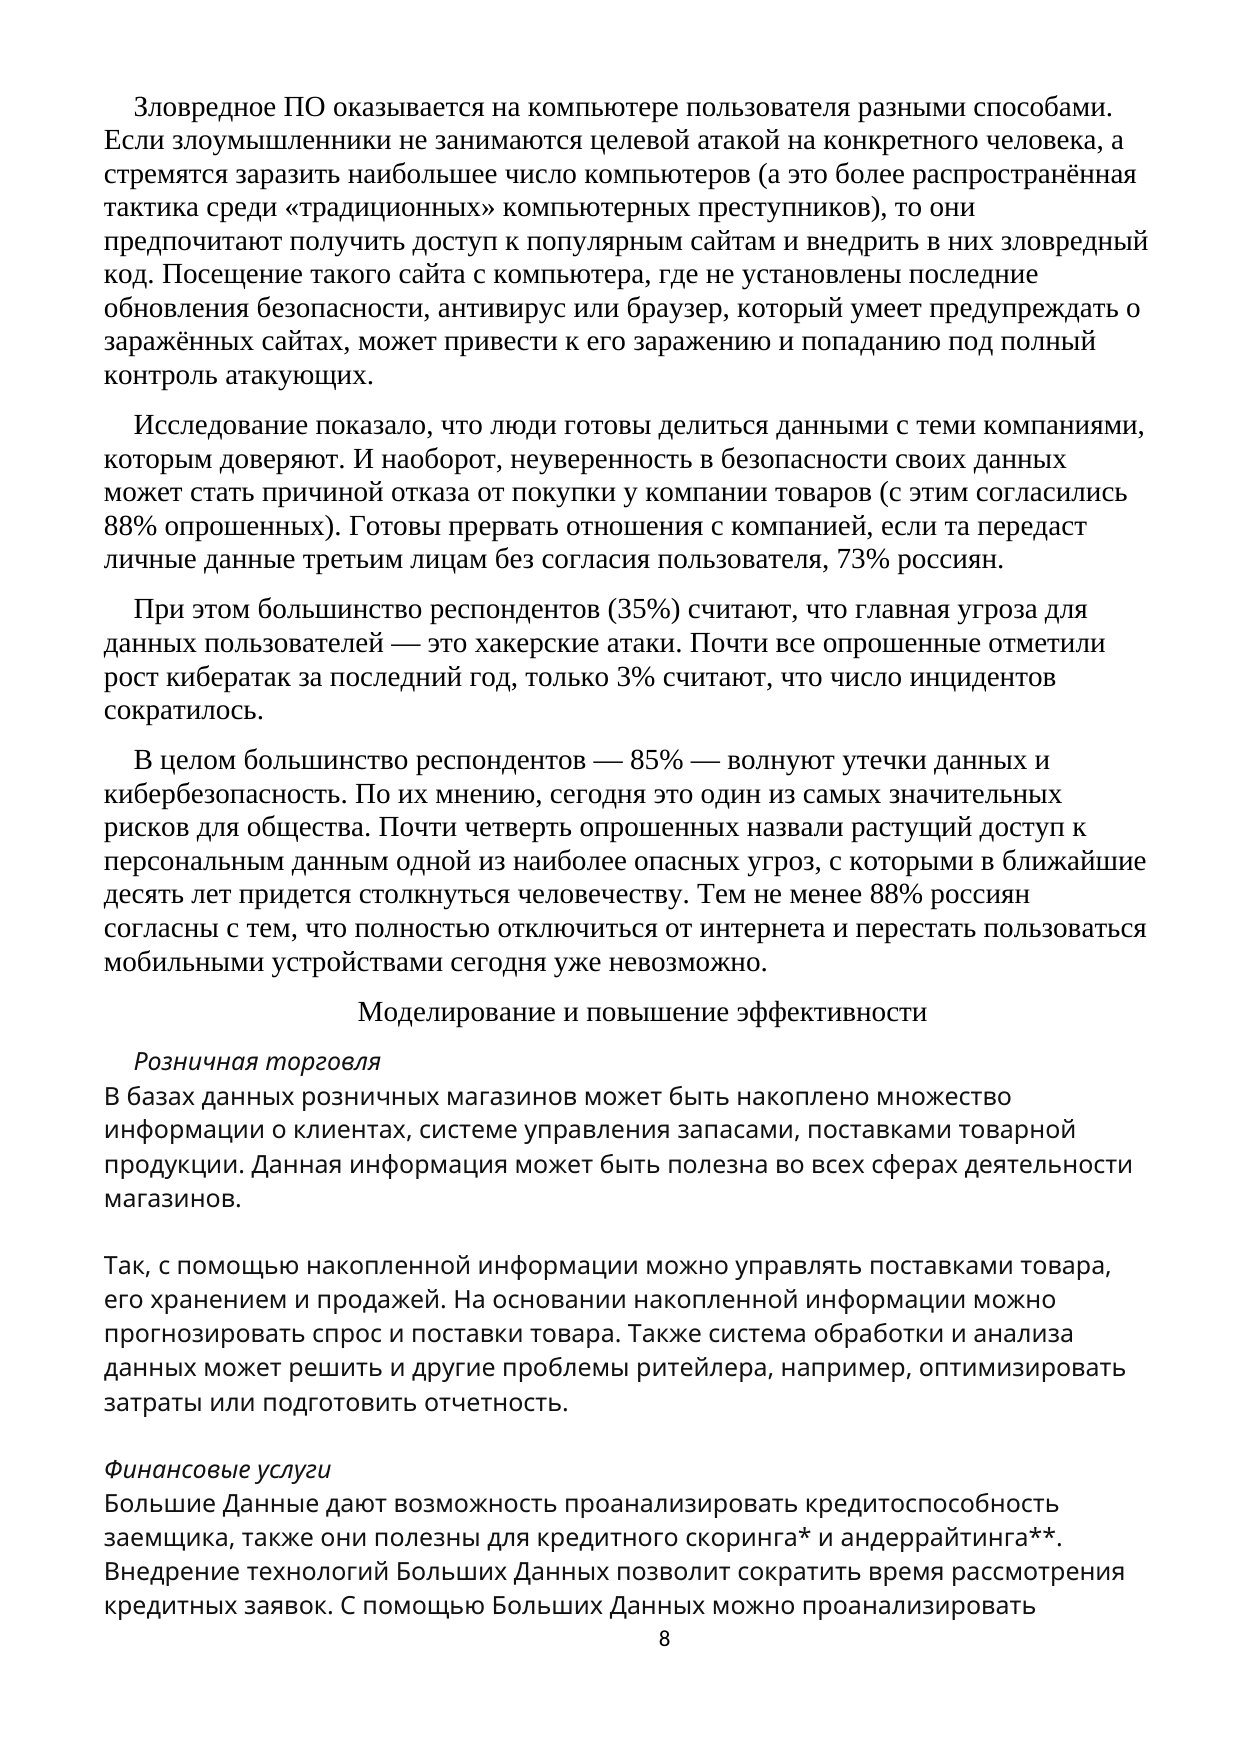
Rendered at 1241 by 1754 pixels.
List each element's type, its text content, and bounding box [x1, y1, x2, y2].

text Исследование показало, что люди готовы делиться данными с теми компаниями, которым доверяют. И наоборот, неуверенность в безопасности своих данных может стать причиной отказа от покупки у компании товаров (с этим согласились 88% опрошенных). Готовы прервать отношения с компанией, если та передаст личные данные третьим лицам без согласия пользователя, 73% россиян. [104, 374, 1152, 541]
text В целом большинство респондентов — 85% — волнуют утечки данных и кибербезопасность. По их мнению, сегодня это один из самых значительных рисков для общества. Почти четверть опрошенных назвали растущий доступ к персональным данным одной из наиболее опасных угроз, с которыми в ближайшие десять лет придется столкнуться человечеству. Тем не менее 88% россиян согласны с тем, что полностью отключиться от интернета и перестать пользоваться мобильными устройствами сегодня уже невозможно. [104, 709, 1152, 944]
text При этом большинство респондентов (35%) считают, что главная угроза для данных пользователей — это хакерские атаки. Почти все опрошенные отметили рост кибератак за последний год, только 3% считают, что число инцидентов сократилось. [104, 558, 1152, 692]
text Зловредное ПО оказывается на компьютере пользователя разными способами. Если злоумышленники не занимаются целевой атакой на конкретного человека, а стремятся заразить наибольшее число компьютеров (а это более распространённая тактика среди «традиционных» компьютерных преступников), то они предпочитают получить доступ к популярным сайтам и внедрить в них зловредный код. Посещение такого сайта с компьютера, где не установлены последние обновления безопасности, антивирус или браузер, который умеет предупреждать о заражённых сайтах, может привести к его заражению и попаданию под полный контроль атакующих. [104, 89, 1152, 357]
text Розничная торговля В базах данных розничных магазинов может быть накоплено множество информации о клиентах, системе управления запасами, поставками товарной продукции. Данная информация может быть полезна во всех сферах деятельности магазинов. Так, с помощью накопленной информации можно управлять поставками товара, его хранением и продажей. На основании накопленной информации можно прогнозировать спрос и поставки товара. Также система обработки и анализа данных может решить и другие проблемы ритейлера, например, оптимизировать затраты или подготовить отчетность. Финансовые услуги Большие Данные дают возможность проанализировать кредитоспособность заемщика, также они полезны для кредитного скоринга* и андеррайтинга**. Внедрение технологий Больших Данных позволит сократить время рассмотрения кредитных заявок. С помощью Больших Данных можно проанализировать операции конкретного клиента и предложить подходящие именно ему банковские услуги. Телеком В телекоммуникационной отрасли широкое распространение Большие Данных получили у сотовых операторов. Операторы сотовой связи наравне с финансовыми организациями имеют одни из самых объемных баз данных, что позволяет им проводить наиболее глубокий анализ накопленной информации. Главной целью анализа данных является удержание существующих клиентов и привлечение новых. Для этого компании проводят сегментацию клиентов, анализируют их трафики, определяют социальную принадлежность абонента. [104, 1011, 1152, 1623]
text Моделирование и повышение эффективности [104, 960, 1152, 994]
